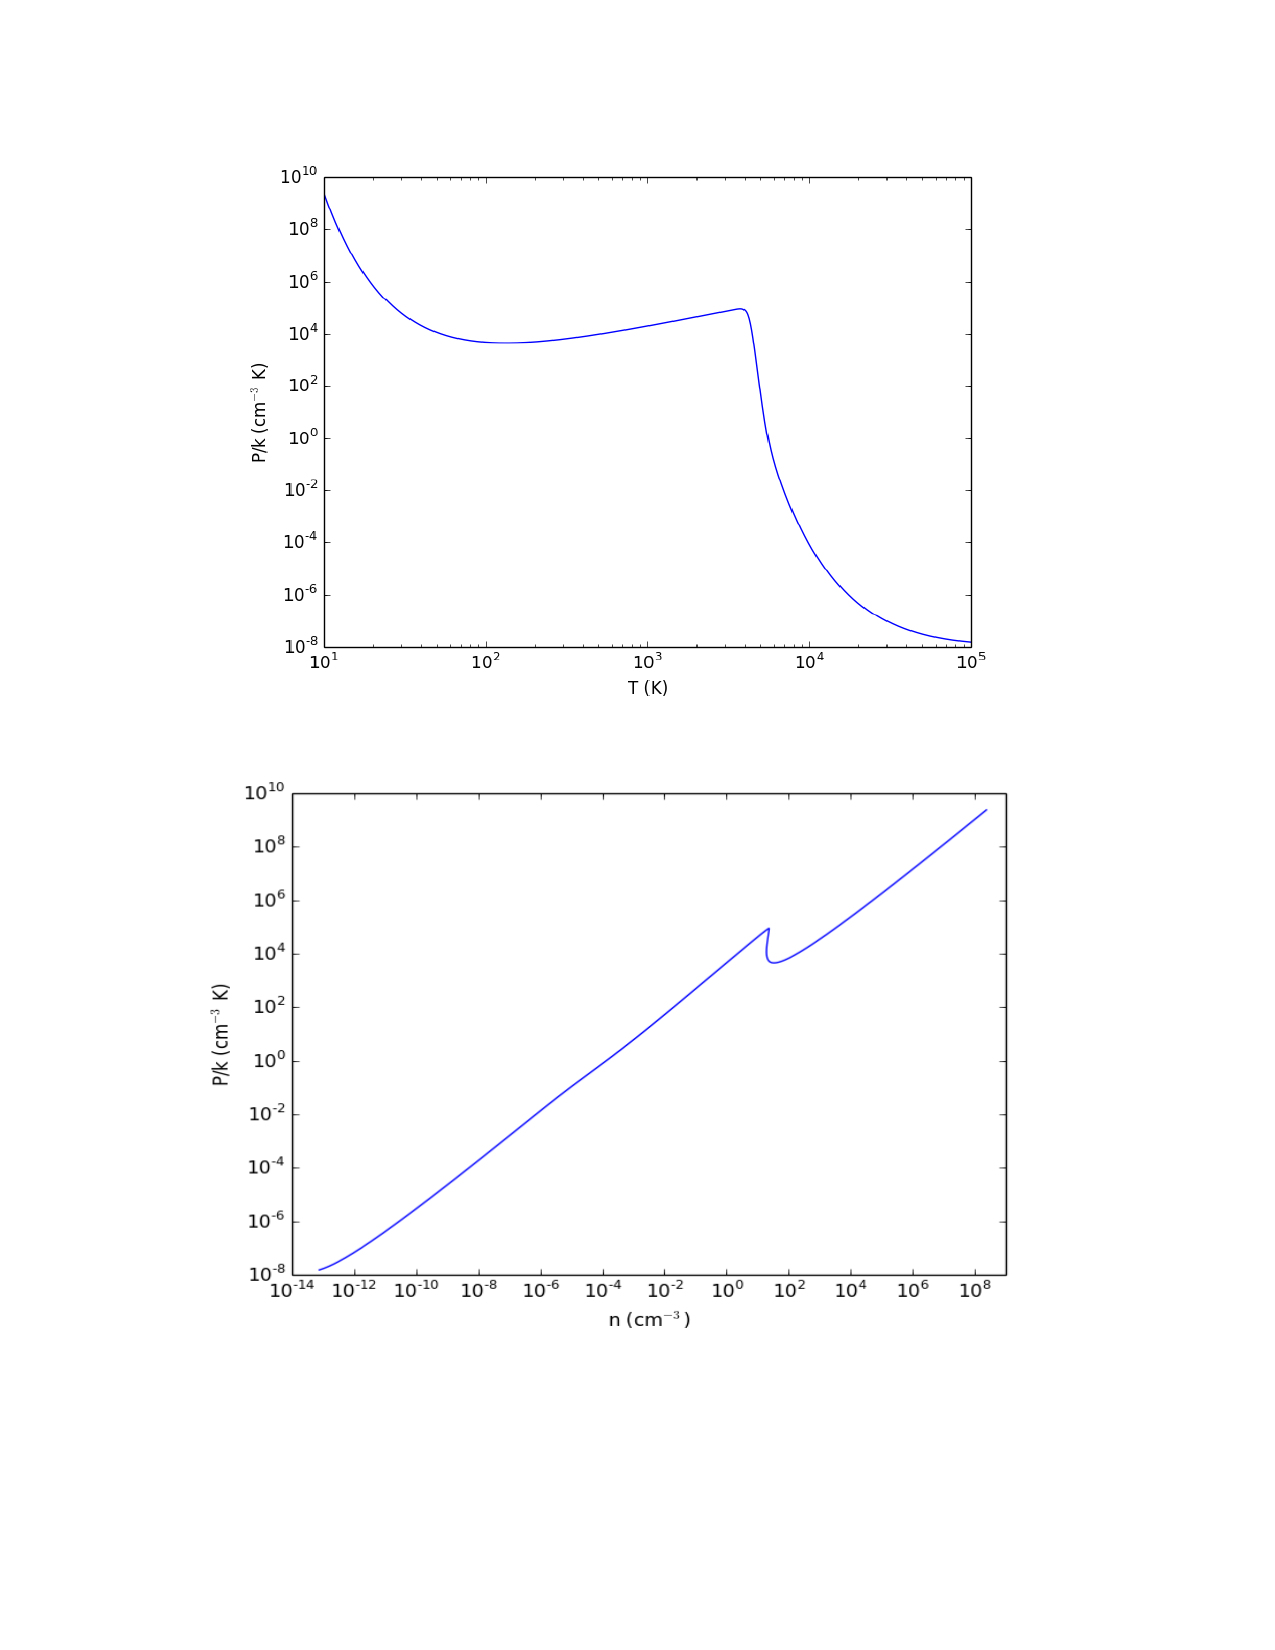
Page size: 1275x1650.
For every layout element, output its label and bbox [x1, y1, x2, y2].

picture [177, 733, 1098, 1335]
picture [220, 118, 1055, 705]
